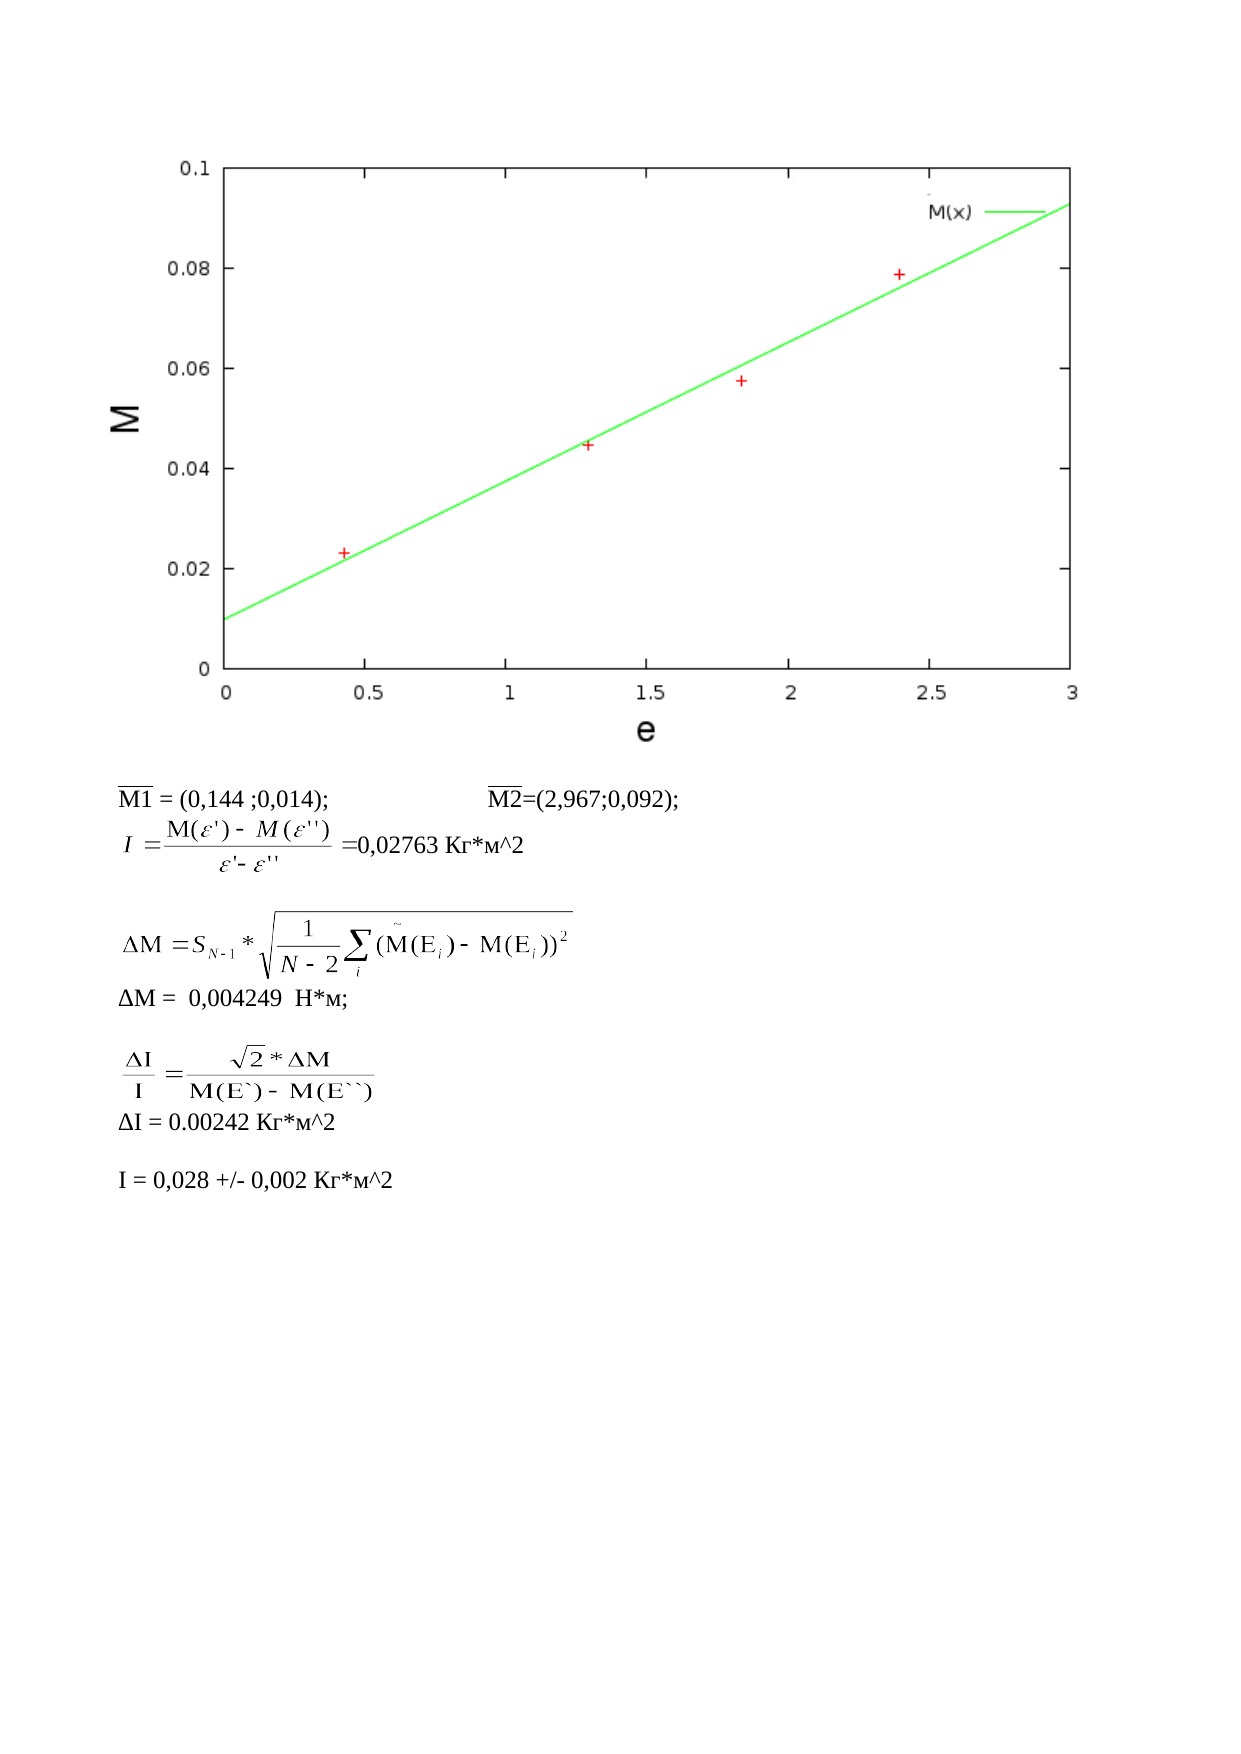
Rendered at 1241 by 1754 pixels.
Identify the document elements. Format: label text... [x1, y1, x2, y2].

text ∆I = 0.00242 Кг*м^2 [118, 1107, 1122, 1136]
text 0,02763 Кг*м^2 [118, 813, 1122, 877]
text M1 = (0,144 ;0,014); M2=(2,967;0,092); [118, 784, 1122, 813]
text ∆M = 0,004249 Н*м; [118, 983, 1122, 1012]
picture [106, 130, 1107, 756]
text I = 0,028 +/- 0,002 Кг*м^2 [118, 1165, 1122, 1193]
